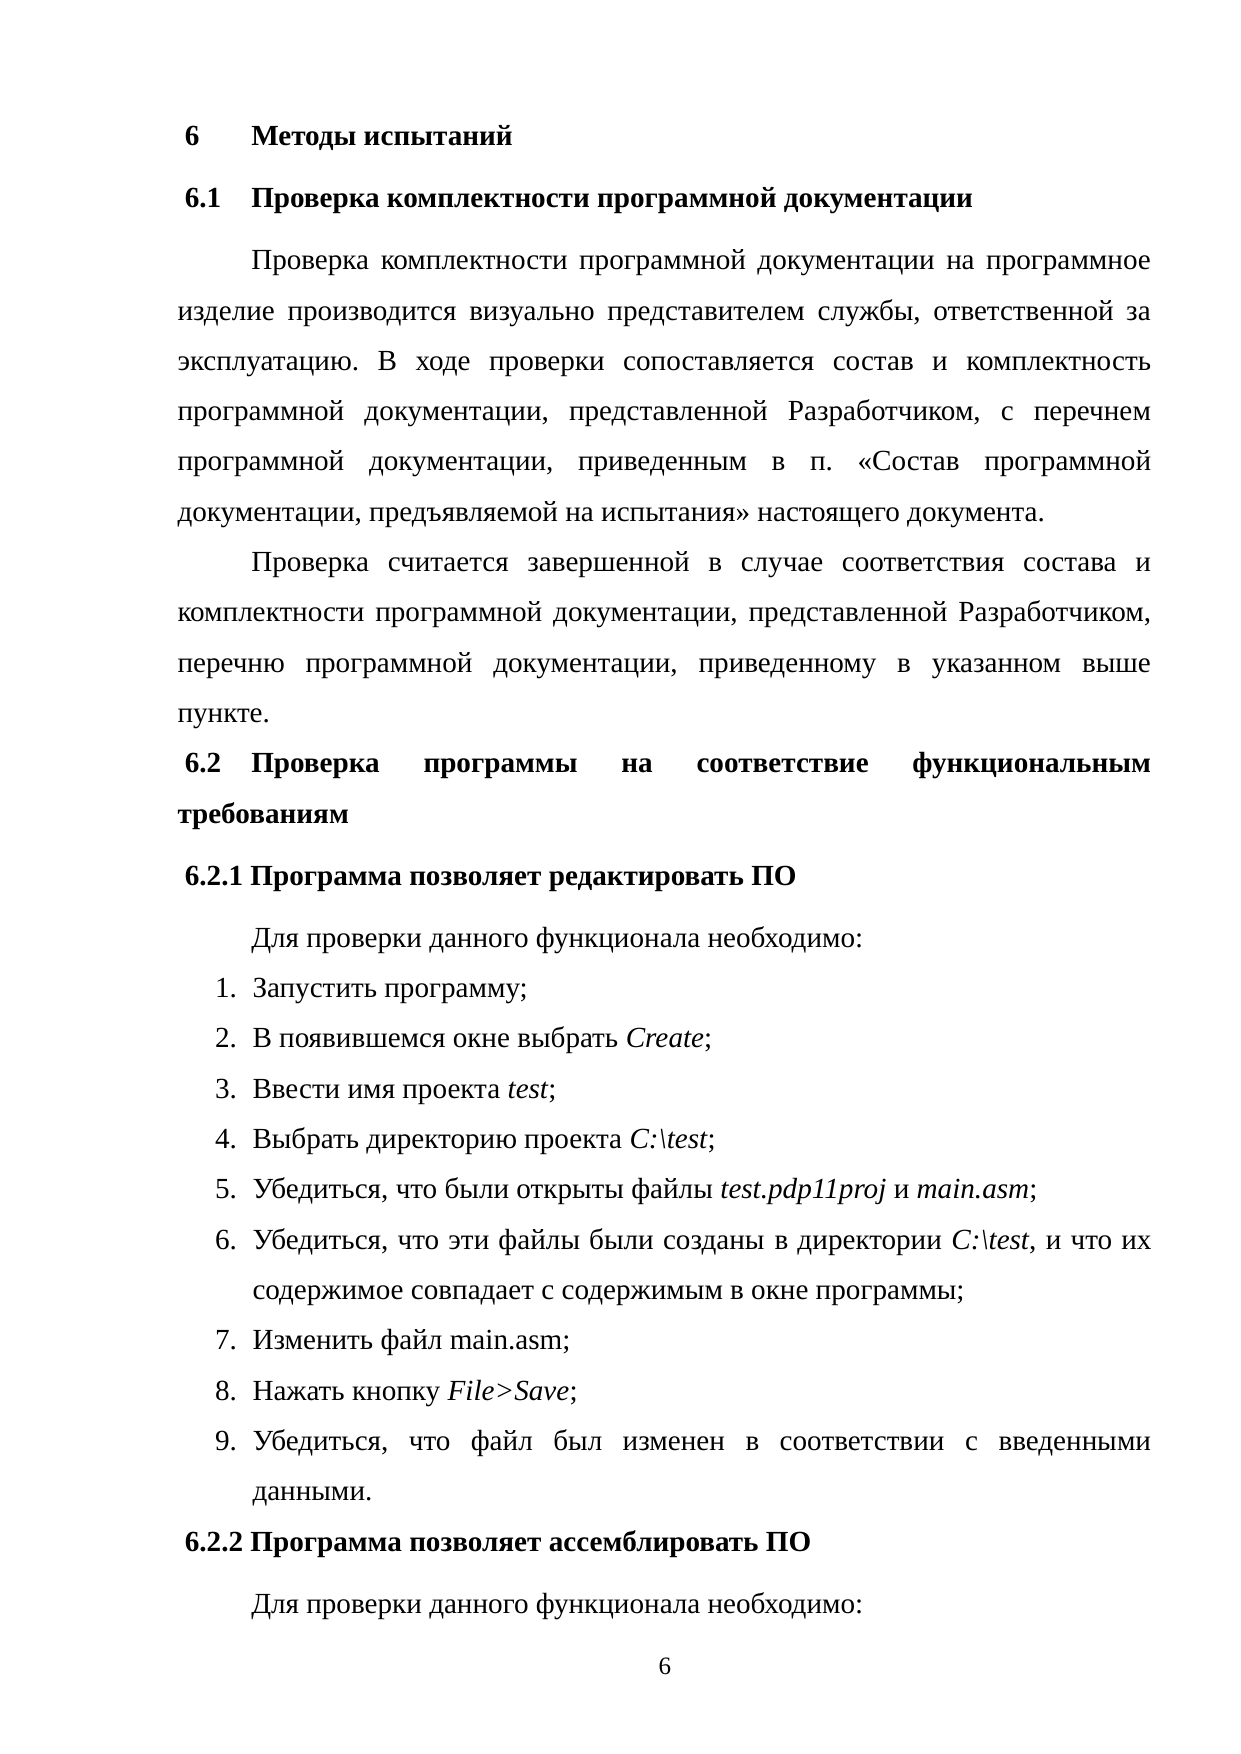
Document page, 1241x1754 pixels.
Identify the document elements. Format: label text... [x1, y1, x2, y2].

list Выбрать директорию проекта C:\test; [215, 1121, 1152, 1155]
list В появившемся окне выбрать Create; [215, 1021, 1152, 1054]
list Нажать кнопку File>Save; [215, 1373, 1152, 1406]
list Убедиться, что файл был изменен в соответствии с введенными данными. [215, 1423, 1152, 1507]
list Запустить программу; [215, 970, 1152, 1004]
list Изменить файл main.asm; [215, 1322, 1152, 1356]
text Для проверки данного функционала необходимо: [177, 920, 1152, 953]
subtitle Программа позволяет ассемблировать ПО [177, 1524, 1152, 1557]
list Убедиться, что эти файлы были созданы в директории C:\test, и что их содержимое совпадает с содержимым в окне программы; [215, 1222, 1152, 1306]
text Проверка комплектности программной документации на программное изделие производится визуально представителем службы, ответственной за эксплуатацию. В ходе проверки сопоставляется состав и комплектность программной документации, представленной Разработчиком, с перечнем программной документации, приведенным в п. «Состав программной документации, предъявляемой на испытания» настоящего документа. [177, 242, 1152, 527]
text Для проверки данного функционала необходимо: [177, 1586, 1152, 1619]
subtitle Проверка комплектности программной документации [177, 180, 1152, 214]
list Убедиться, что были открыты файлы test.pdp11proj и main.asm; [215, 1171, 1152, 1205]
subtitle Проверка программы на соответствие функциональным требованиям [177, 745, 1152, 829]
list Ввести имя проекта test; [215, 1071, 1152, 1104]
text Проверка считается завершенной в случае соответствия состава и комплектности программной документации, представленной Разработчиком, перечню программной документации, приведенному в указанном выше пункте. [177, 544, 1152, 729]
subtitle Программа позволяет редактировать ПО [177, 858, 1152, 891]
subtitle Методы испытаний [177, 118, 1152, 152]
